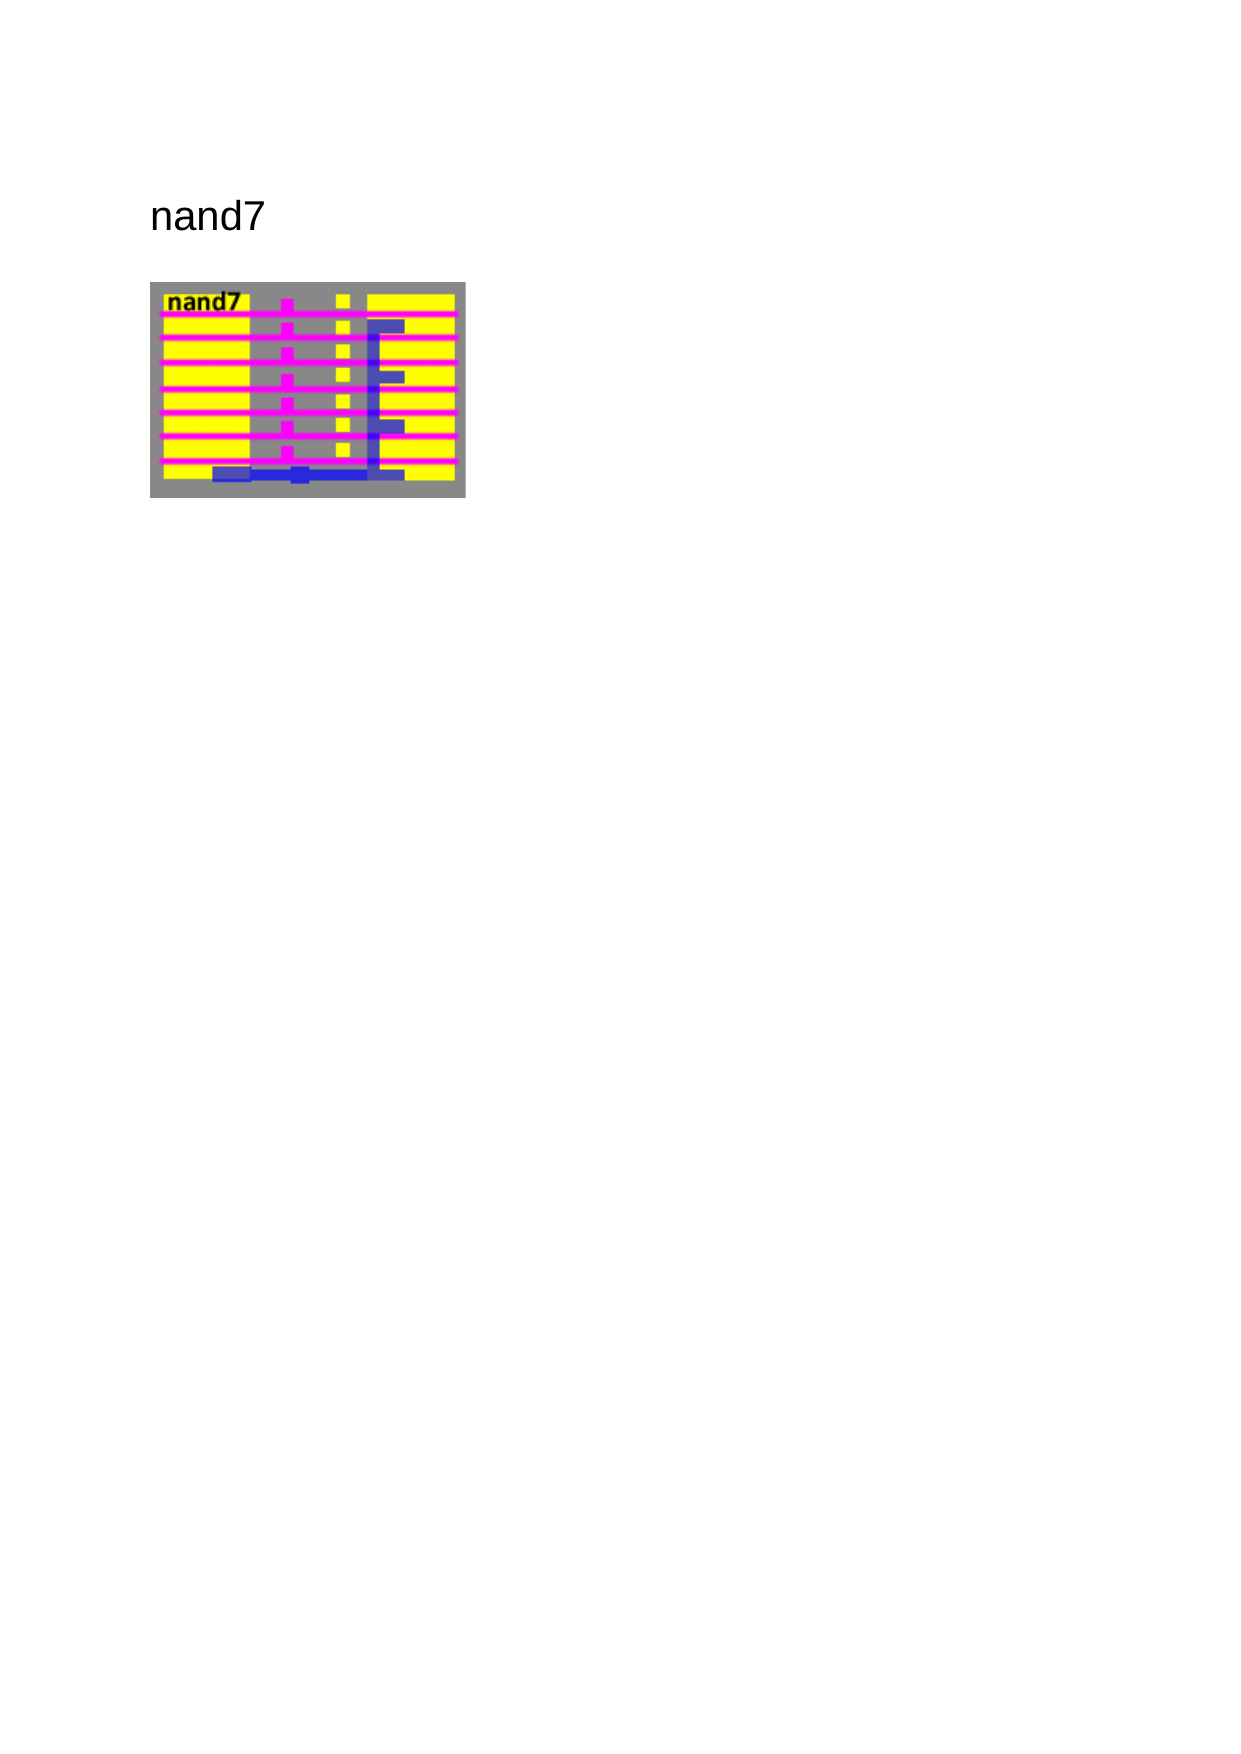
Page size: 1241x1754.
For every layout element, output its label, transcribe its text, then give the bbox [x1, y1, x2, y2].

subtitle nand7 [150, 192, 1090, 239]
picture [150, 282, 466, 498]
